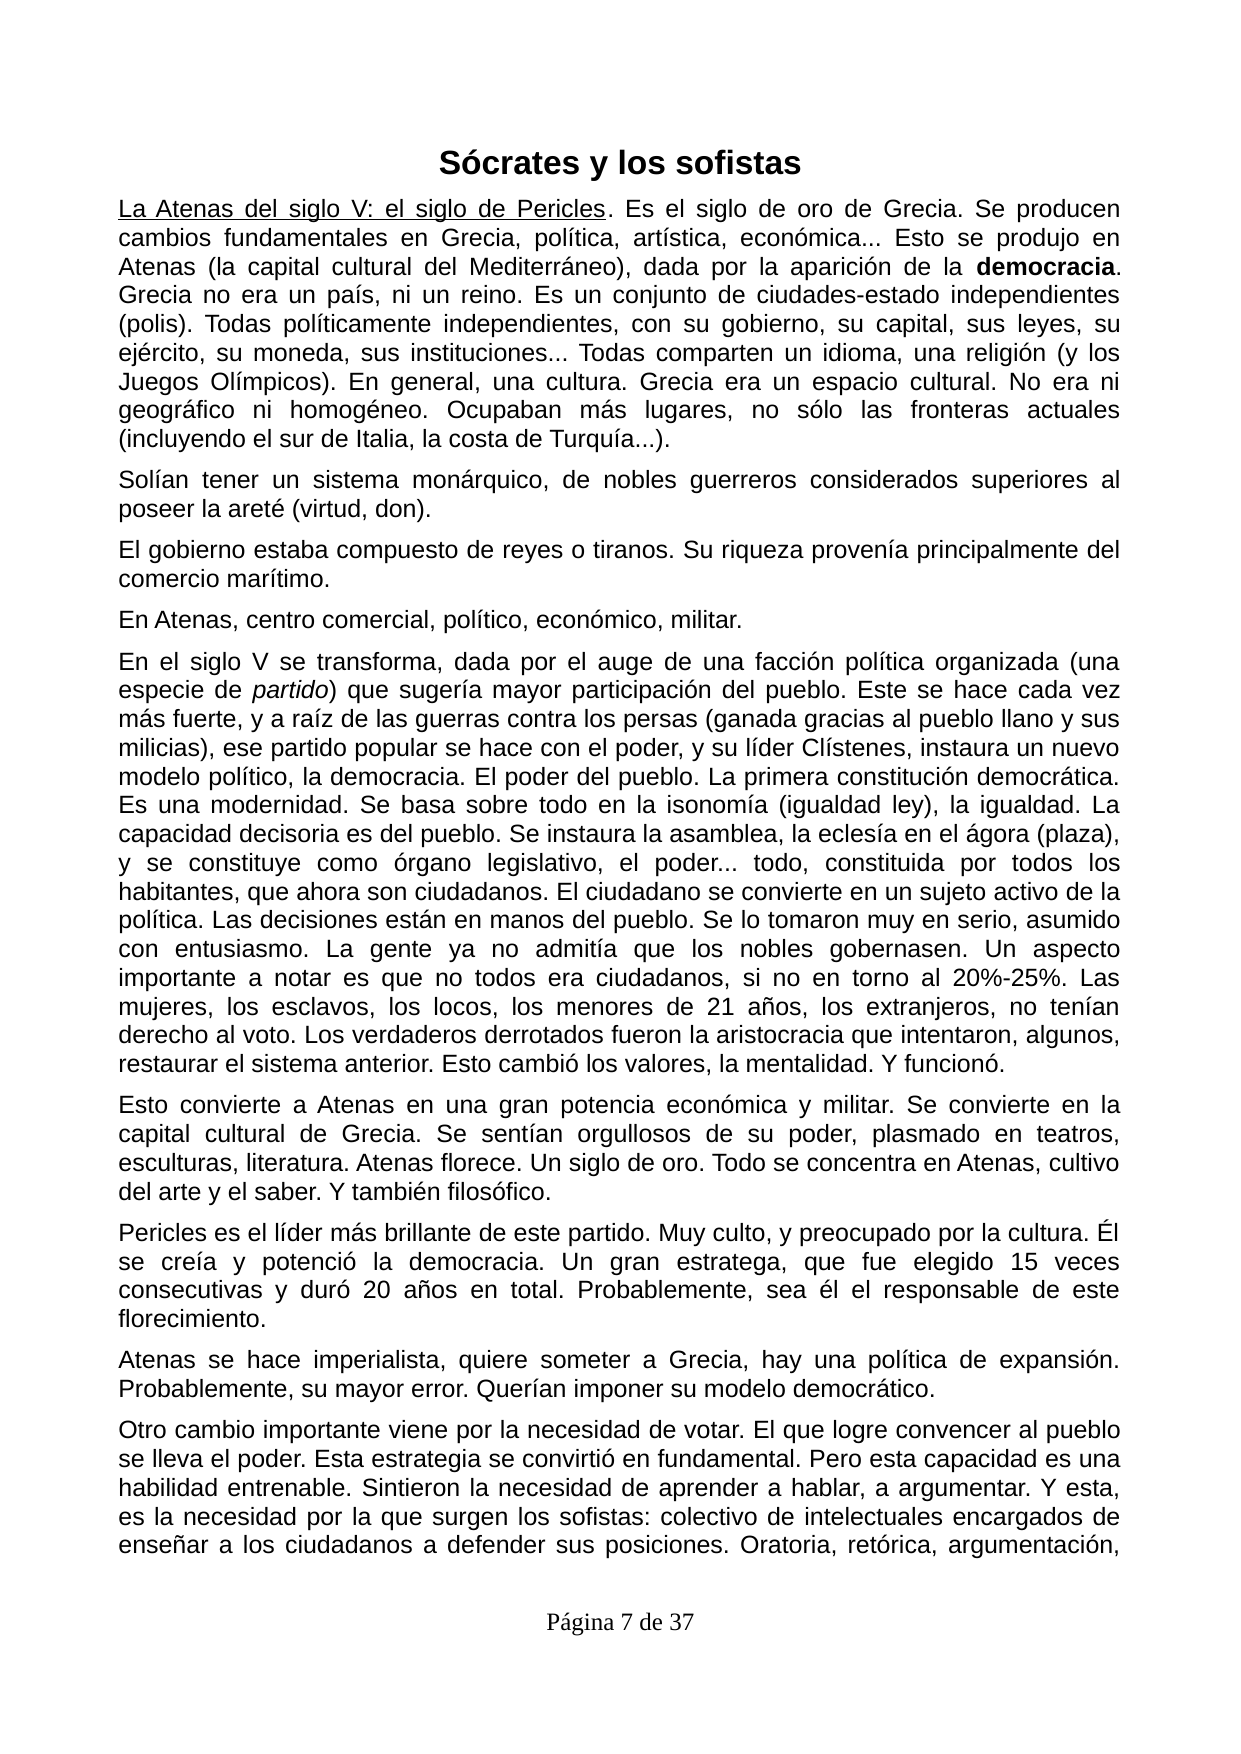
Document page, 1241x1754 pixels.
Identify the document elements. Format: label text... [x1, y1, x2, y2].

subtitle Sócrates y los sofistas [118, 143, 1122, 182]
text En el siglo V se transforma, dada por el auge de una facción política organizada (una especie de partido) que sugería mayor participación del pueblo. Este se hace cada vez más fuerte, y a raíz de las guerras contra los persas (ganada gracias al pueblo llano y sus milicias), ese partido popular se hace con el poder, y su líder Clístenes, instaura un nuevo modelo político, la democracia. El poder del pueblo. La primera constitución democrática. Es una modernidad. Se basa sobre todo en la isonomía (igualdad ley), la igualdad. La capacidad decisoria es del pueblo. Se instaura la asamblea, la eclesía en el ágora (plaza), y se constituye como órgano legislativo, el poder... todo, constituida por todos los habitantes, que ahora son ciudadanos. El ciudadano se convierte en un sujeto activo de la política. Las decisiones están en manos del pueblo. Se lo tomaron muy en serio, asumido con entusiasmo. La gente ya no admitía que los nobles gobernasen. Un aspecto importante a notar es que no todos era ciudadanos, si no en torno al 20%-25%. Las mujeres, los esclavos, los locos, los menores de 21 años, los extranjeros, no tenían derecho al voto. Los verdaderos derrotados fueron la aristocracia que intentaron, algunos, restaurar el sistema anterior. Esto cambió los valores, la mentalidad. Y funcionó. [118, 647, 1122, 1078]
text Atenas se hace imperialista, quiere someter a Grecia, hay una política de expansión. Probablemente, su mayor error. Querían imponer su modelo democrático. [118, 1346, 1122, 1403]
text Solían tener un sistema monárquico, de nobles guerreros considerados superiores al poseer la areté (virtud, don). [118, 466, 1122, 523]
text Esto convierte a Atenas en una gran potencia económica y militar. Se convierte en la capital cultural de Grecia. Se sentían orgullosos de su poder, plasmado en teatros, esculturas, literatura. Atenas florece. Un siglo de oro. Todo se concentra en Atenas, cultivo del arte y el saber. Y también filosófico. [118, 1091, 1122, 1206]
text El gobierno estaba compuesto de reyes o tiranos. Su riqueza provenía principalmente del comercio marítimo. [118, 536, 1122, 593]
text Pericles es el líder más brillante de este partido. Muy culto, y preocupado por la cultura. Él se creía y potenció la democracia. Un gran estratega, que fue elegido 15 veces consecutivas y duró 20 años en total. Probablemente, sea él el responsable de este florecimiento. [118, 1218, 1122, 1333]
text La Atenas del siglo V: el siglo de Pericles. Es el siglo de oro de Grecia. Se producen cambios fundamentales en Grecia, política, artística, económica... Esto se produjo en Atenas (la capital cultural del Mediterráneo), dada por la aparición de la democracia. Grecia no era un país, ni un reino. Es un conjunto de ciudades-estado independientes (polis). Todas políticamente independientes, con su gobierno, su capital, sus leyes, su ejército, su moneda, sus instituciones... Todas comparten un idioma, una religión (y los Juegos Olímpicos). En general, una cultura. Grecia era un espacio cultural. No era ni geográfico ni homogéneo. Ocupaban más lugares, no sólo las fronteras actuales (incluyendo el sur de Italia, la costa de Turquía...). [118, 194, 1122, 453]
text En Atenas, centro comercial, político, económico, militar. [118, 606, 1122, 634]
text Otro cambio importante viene por la necesidad de votar. El que logre convencer al pueblo se lleva el poder. Esta estrategia se convirtió en fundamental. Pero esta capacidad es una habilidad entrenable. Sintieron la necesidad de aprender a hablar, a argumentar. Y esta, es la necesidad por la que surgen los sofistas: colectivo de intelectuales encargados de enseñar a los ciudadanos a defender sus posiciones. Oratoria, retórica, argumentación, [118, 1416, 1122, 1559]
